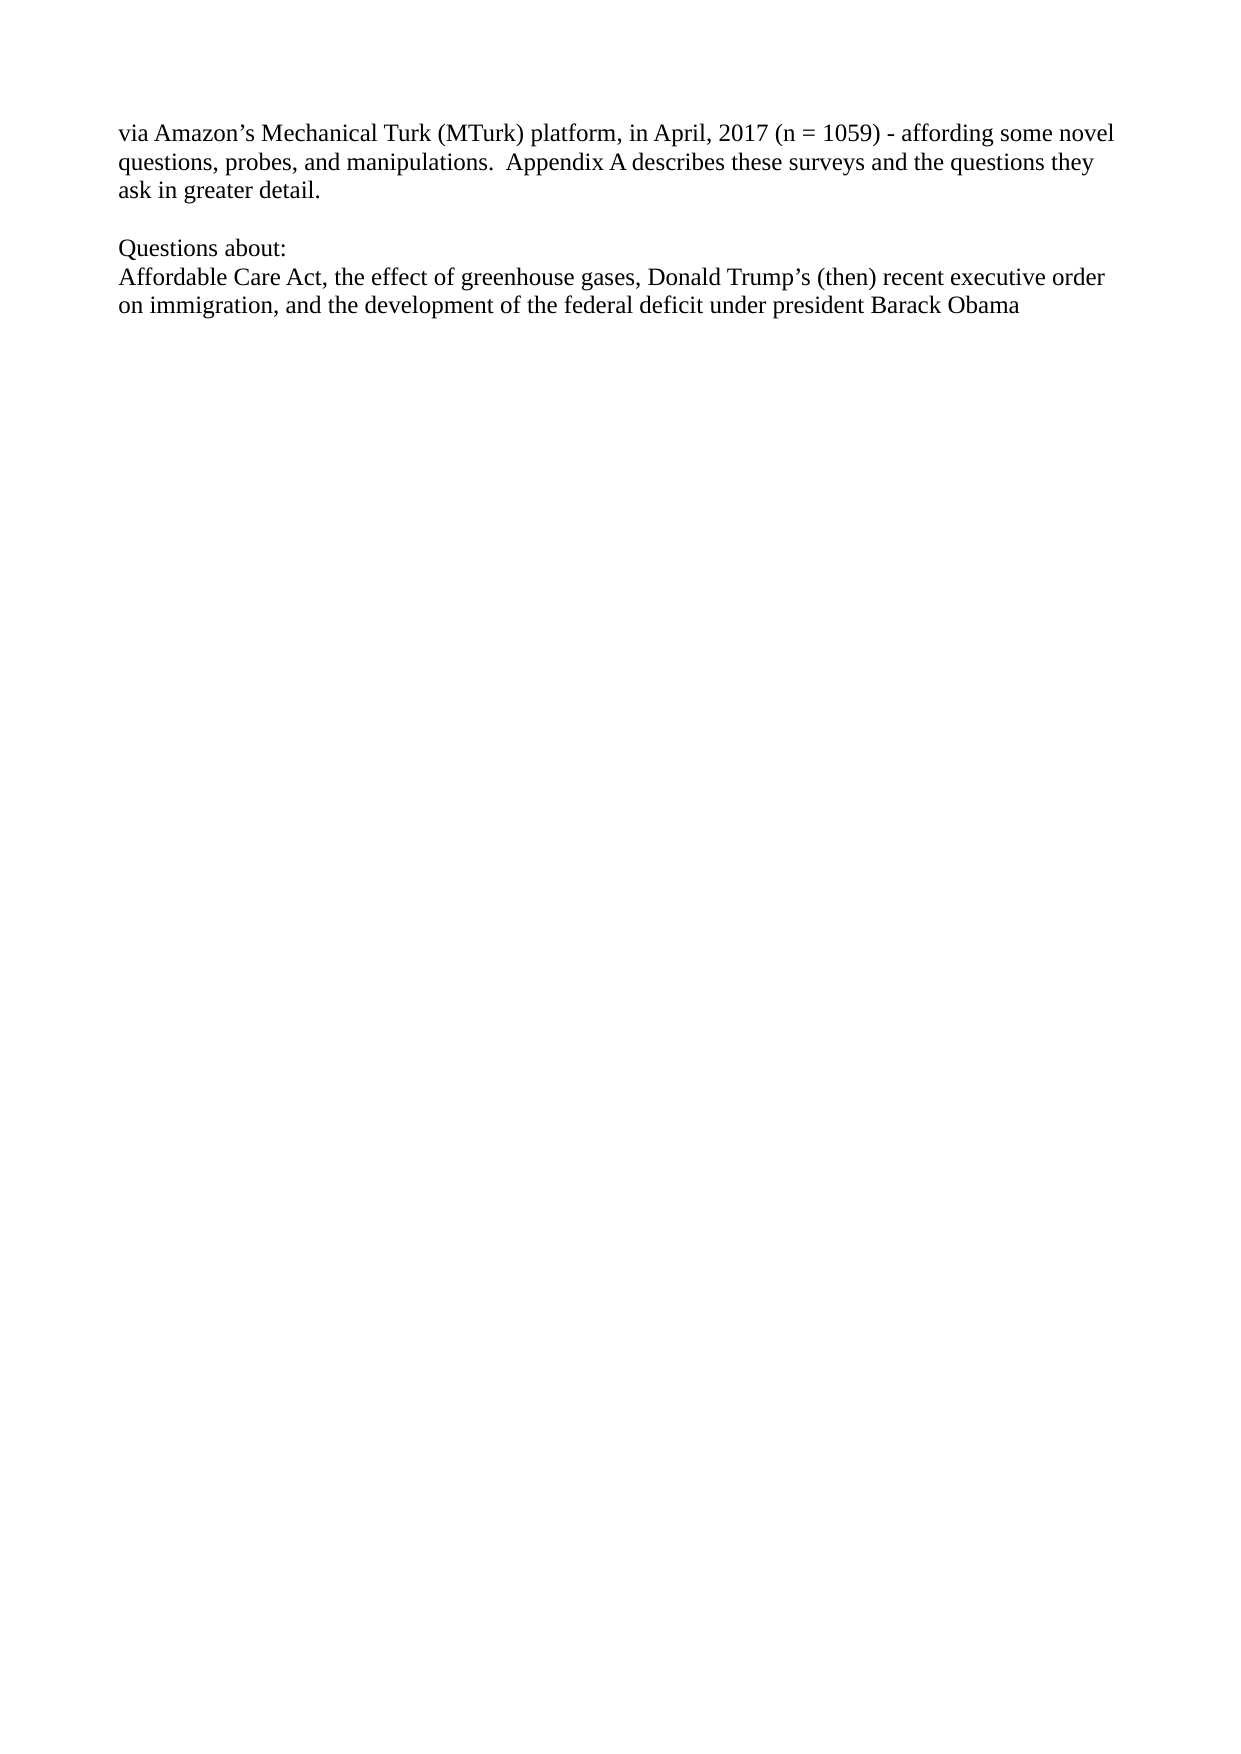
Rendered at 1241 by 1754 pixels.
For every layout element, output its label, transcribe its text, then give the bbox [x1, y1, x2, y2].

text Affordable Care Act, the effect of greenhouse gases, Donald Trump’s (then) recent executive order on immigration, and the development of the federal deficit under president Barack Obama [118, 262, 1122, 319]
text Questions about: [118, 233, 1122, 262]
text via Amazon’s Mechanical Turk (MTurk) platform, in April, 2017 (n = 1059) - affording some novel questions, probes, and manipulations. Appendix A describes these surveys and the questions they ask in greater detail. [118, 118, 1122, 204]
